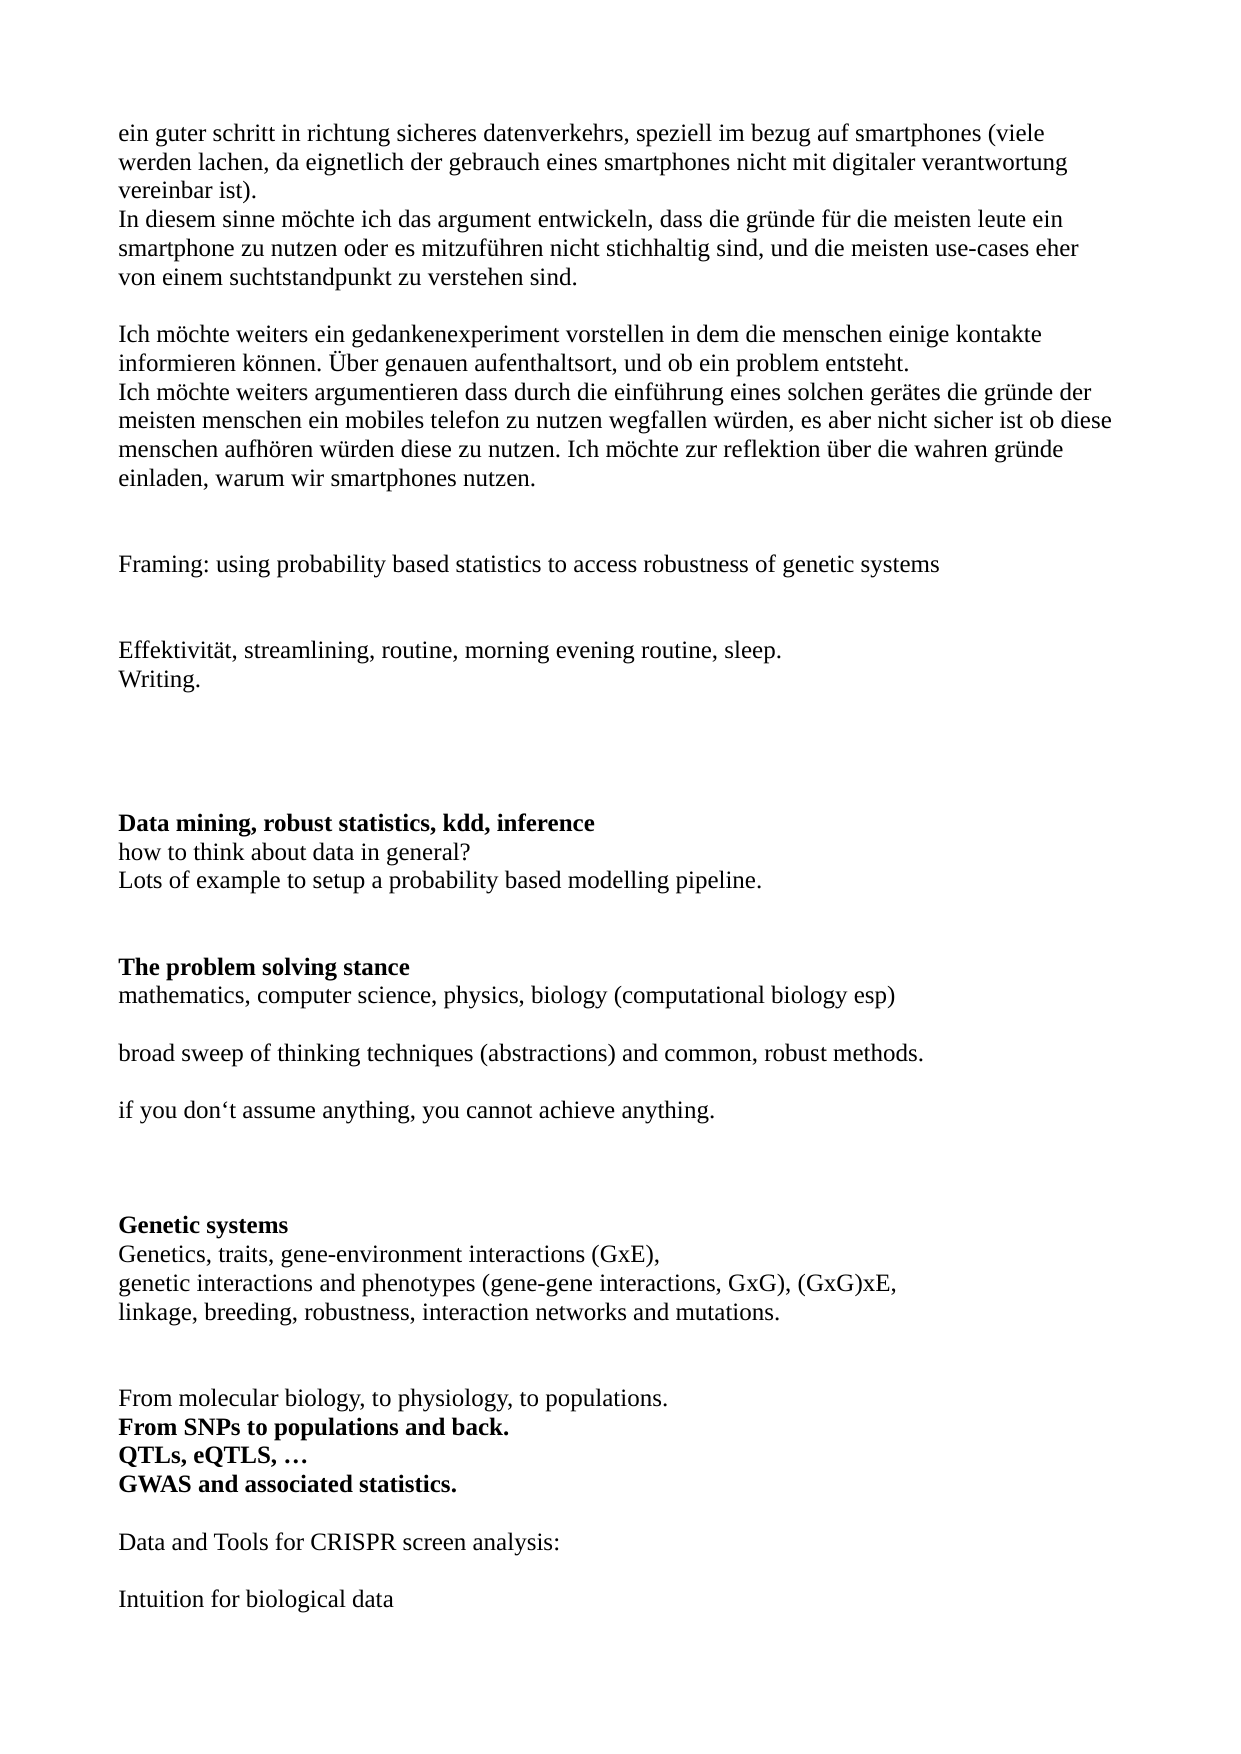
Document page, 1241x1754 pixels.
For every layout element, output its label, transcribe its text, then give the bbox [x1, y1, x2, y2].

text Ich möchte weiters ein gedankenexperiment vorstellen in dem die menschen einige kontakte informieren können. Über genauen aufenthaltsort, und ob ein problem entsteht. [118, 319, 1122, 377]
text The problem solving stance [118, 952, 1122, 981]
text Data and Tools for CRISPR screen analysis: [118, 1527, 1122, 1556]
text Intuition for biological data [118, 1584, 1122, 1613]
text Genetics, traits, gene-environment interactions (GxE), [118, 1239, 1122, 1268]
text how to think about data in general? [118, 837, 1122, 866]
text Ich möchte weiters argumentieren dass durch die einführung eines solchen gerätes die gründe der meisten menschen ein mobiles telefon zu nutzen wegfallen würden, es aber nicht sicher ist ob diese menschen aufhören würden diese zu nutzen. Ich möchte zur reflektion über die wahren gründe einladen, warum wir smartphones nutzen. [118, 377, 1122, 492]
text In diesem sinne möchte ich das argument entwickeln, dass die gründe für die meisten leute ein [118, 204, 1122, 233]
text Effektivität, streamlining, routine, morning evening routine, sleep. [118, 636, 1122, 664]
text QTLs, eQTLS, … [118, 1441, 1122, 1469]
text Lots of example to setup a probability based modelling pipeline. [118, 866, 1122, 894]
text Genetic systems [118, 1211, 1122, 1239]
text genetic interactions and phenotypes (gene-gene interactions, GxG), (GxG)xE, [118, 1268, 1122, 1297]
text From SNPs to populations and back. [118, 1412, 1122, 1441]
text smartphone zu nutzen oder es mitzuführen nicht stichhaltig sind, und die meisten use-cases eher von einem suchtstandpunkt zu verstehen sind. [118, 233, 1122, 291]
text if you don‘t assume anything, you cannot achieve anything. [118, 1096, 1122, 1124]
text broad sweep of thinking techniques (abstractions) and common, robust methods. [118, 1038, 1122, 1067]
text linkage, breeding, robustness, interaction networks and mutations. [118, 1297, 1122, 1326]
text mathematics, computer science, physics, biology (computational biology esp) [118, 981, 1122, 1009]
text From molecular biology, to physiology, to populations. [118, 1383, 1122, 1412]
text GWAS and associated statistics. [118, 1469, 1122, 1498]
text Writing. [118, 664, 1122, 693]
text Framing: using probability based statistics to access robustness of genetic systems [118, 549, 1122, 578]
text ein guter schritt in richtung sicheres datenverkehrs, speziell im bezug auf smartphones (viele werden lachen, da eignetlich der gebrauch eines smartphones nicht mit digitaler verantwortung vereinbar ist). [118, 118, 1122, 204]
text Data mining, robust statistics, kdd, inference [118, 808, 1122, 837]
